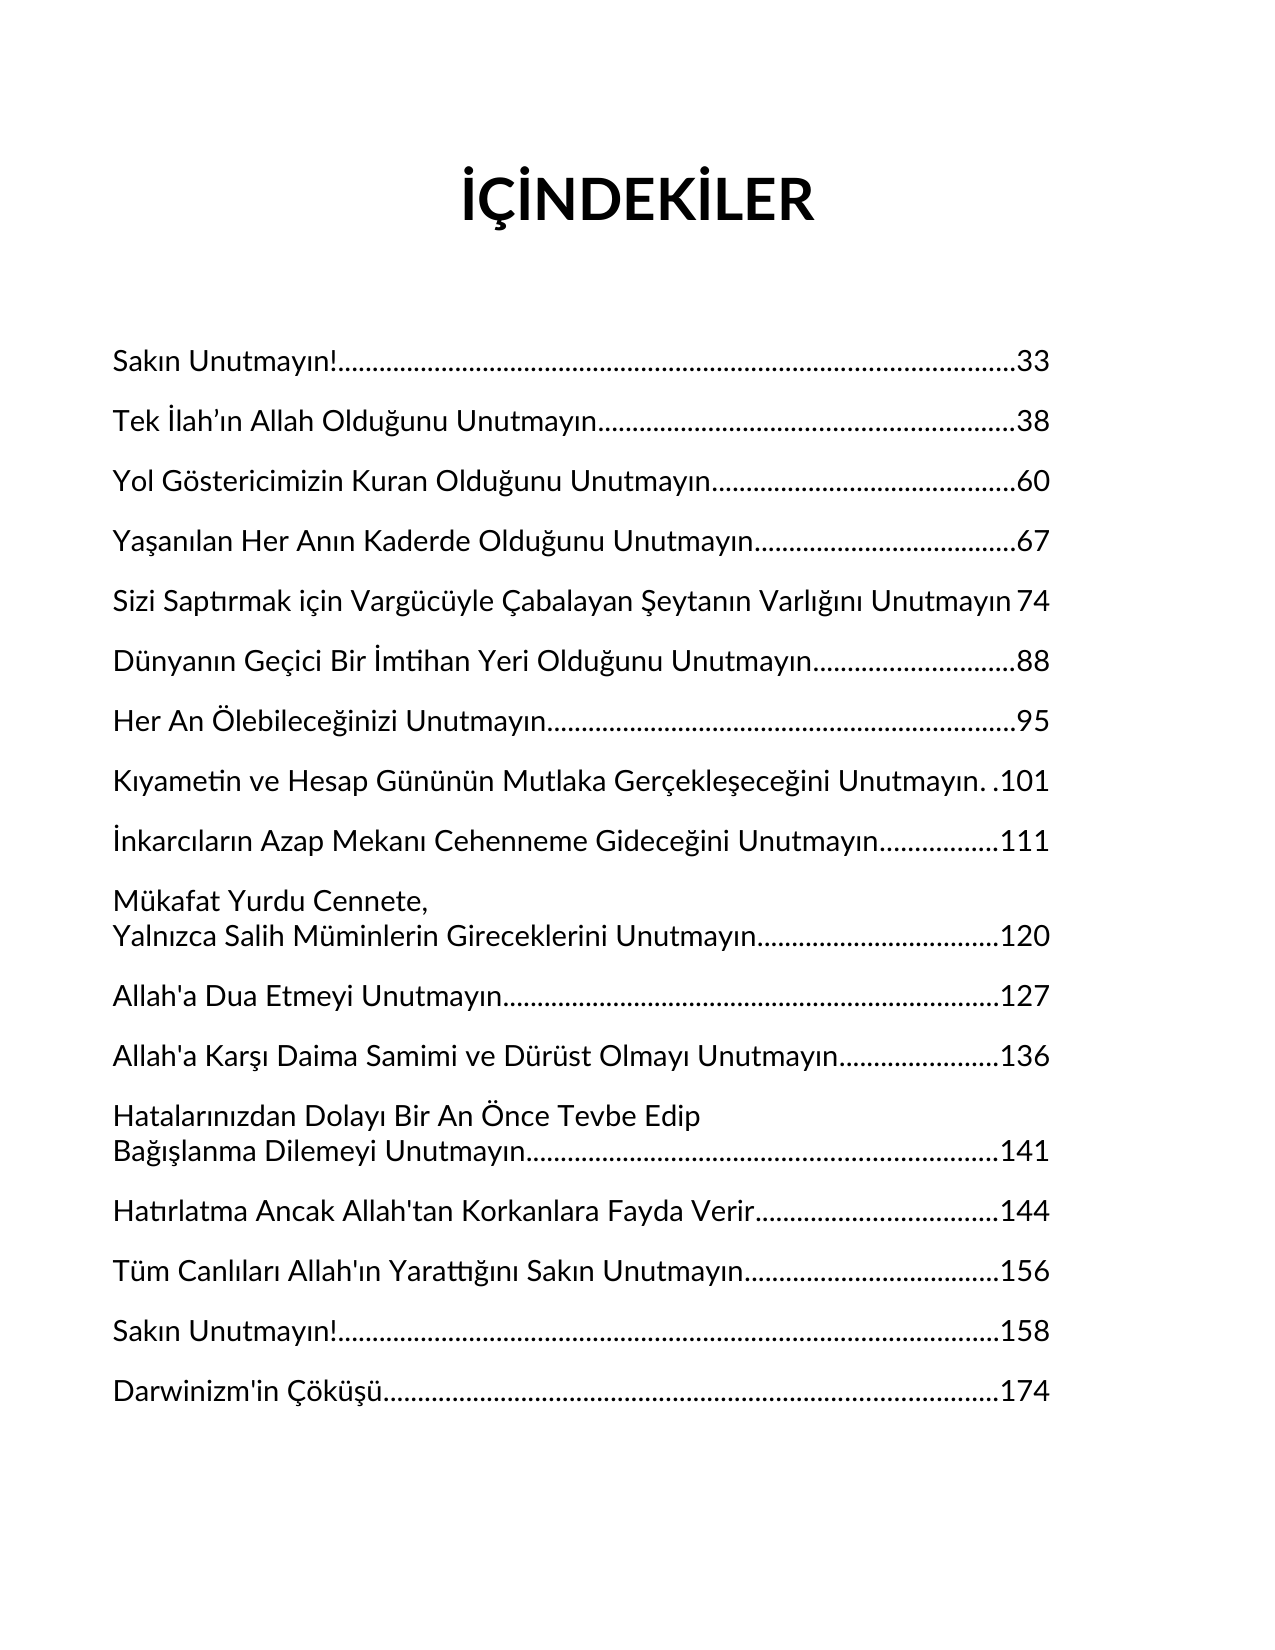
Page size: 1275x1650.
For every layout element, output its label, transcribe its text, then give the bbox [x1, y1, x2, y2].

subtitle Darwinizm'in Çöküşü 174 [112, 1373, 1200, 1408]
subtitle Allah'a Karşı Daima Samimi ve Dürüst Olmayı Unutmayın 136 [112, 1038, 1200, 1073]
subtitle Tüm Canlıları Allah'ın Yarattığını Sakın Unutmayın 156 [112, 1253, 1200, 1288]
subtitle Kıyametin ve Hesap Gününün Mutlaka Gerçekleşeceğini Unutmayın 101 [112, 763, 1200, 798]
subtitle Tek İlah’ın Allah Olduğunu Unutmayın 38 [112, 403, 1200, 438]
subtitle Hatırlatma Ancak Allah'tan Korkanlara Fayda Verir 144 [112, 1193, 1200, 1228]
subtitle Hatalarınızdan Dolayı Bir An Önce Tevbe Edip Bağışlanma Dilemeyi Unutmayın 141 [112, 1098, 1200, 1168]
subtitle İÇİNDEKİLER [75, 162, 1200, 232]
subtitle Her An Ölebileceğinizi Unutmayın 95 [112, 703, 1200, 738]
subtitle Yol Göstericimizin Kuran Olduğunu Unutmayın 60 [112, 463, 1200, 498]
subtitle Mükafat Yurdu Cennete, Yalnızca Salih Müminlerin Gireceklerini Unutmayın 120 [112, 883, 1200, 953]
subtitle Sakın Unutmayın! 33 [112, 343, 1200, 378]
subtitle Sakın Unutmayın! 158 [112, 1313, 1200, 1348]
subtitle Yaşanılan Her Anın Kaderde Olduğunu Unutmayın 67 [112, 523, 1200, 558]
subtitle Allah'a Dua Etmeyi Unutmayın 127 [112, 978, 1200, 1013]
subtitle Dünyanın Geçici Bir İmtihan Yeri Olduğunu Unutmayın 88 [112, 643, 1200, 678]
subtitle Sizi Saptırmak için Vargücüyle Çabalayan Şeytanın Varlığını Unutmayın 74 [112, 583, 1200, 618]
subtitle İnkarcıların Azap Mekanı Cehenneme Gideceğini Unutmayın 111 [112, 823, 1200, 858]
